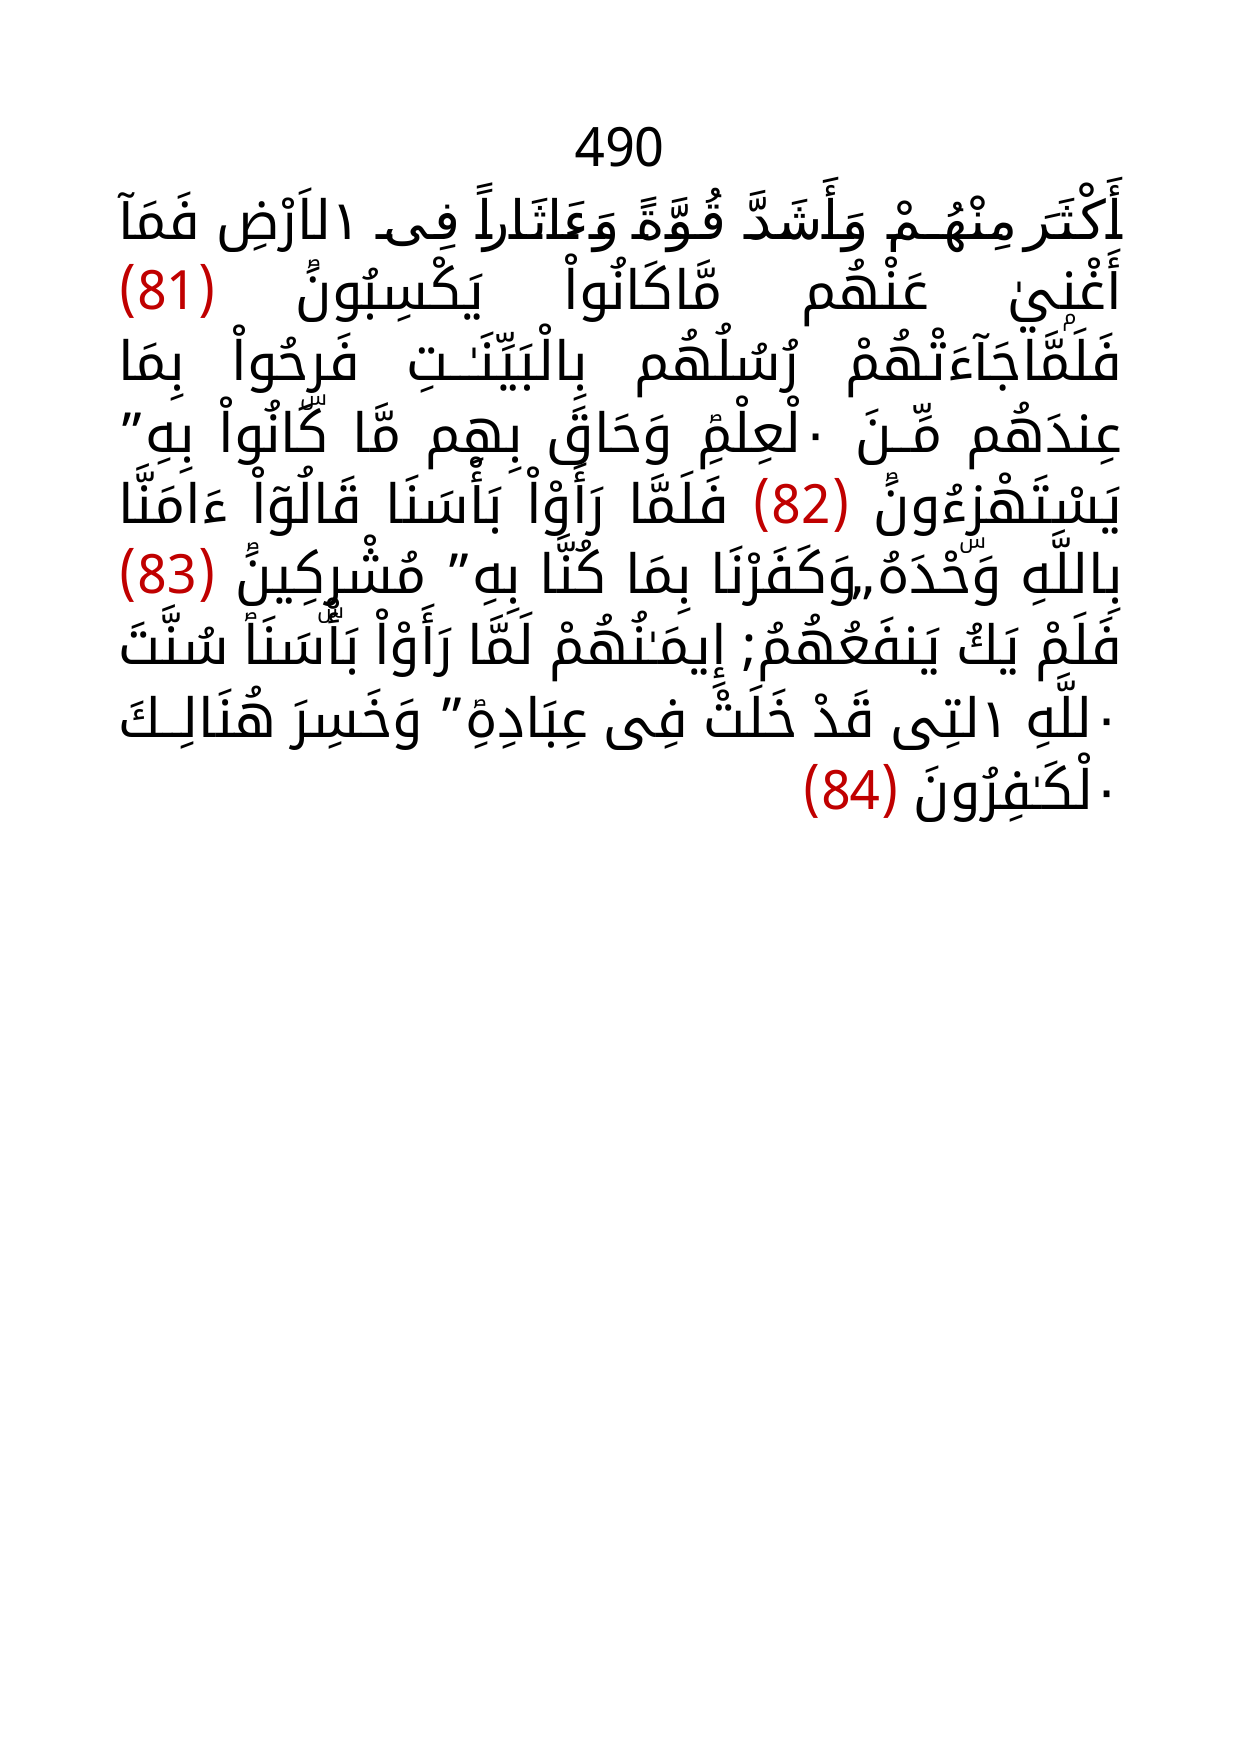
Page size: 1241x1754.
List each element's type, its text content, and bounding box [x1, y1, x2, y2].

text 490 [118, 118, 1122, 189]
text أَكْثَرَ مِنْهُمْ وَأَشَدَّ قُوَّةً وَءَاثَاراً فِى ۱لاَرْضِ فَمَآ أَغْنۭيٰ عَنْهُم مَّاكَانُواْ يَكْسِبُونَؐ (81) فَلَمَّاجَآءَتْهُمْ رُسُلُهُم بِالْبَيِّنَـٰــتِ فَرۣحُواْ بِمَا عِندَهُم مِّــنَ ۰لْعِلْمِؐ وَحَاقَ بِهِم مَّا كَانُواْ بِهِ” يَسْتَهْزۣءُونَؐ (82) فَلَمَّا رَأَوْاْ بَأْسَنَا قَالُوٓاْ ءَامَنَّا بِاللَّهِ وَحْدَهُ„ وَكَفَرْنَا بِمَا كُنَّا بِهِ” مُشْرۣكِينَؐ (83) فَلَمْ يَكُ يَنفَعُهُمُ; إِيمَـٰنُهُمْ لَمَّا رَأَوْاْ بَأْسَنَاؐ سُنَّتَ ۰للَّهِ ۱لتِى قَدْ خَلَتْ فِى عِبَادِهِؐ” وَخَسِرَ هُنَالِــكَ ۰لْكَـٰفِرُونَ (84) [118, 189, 1122, 831]
